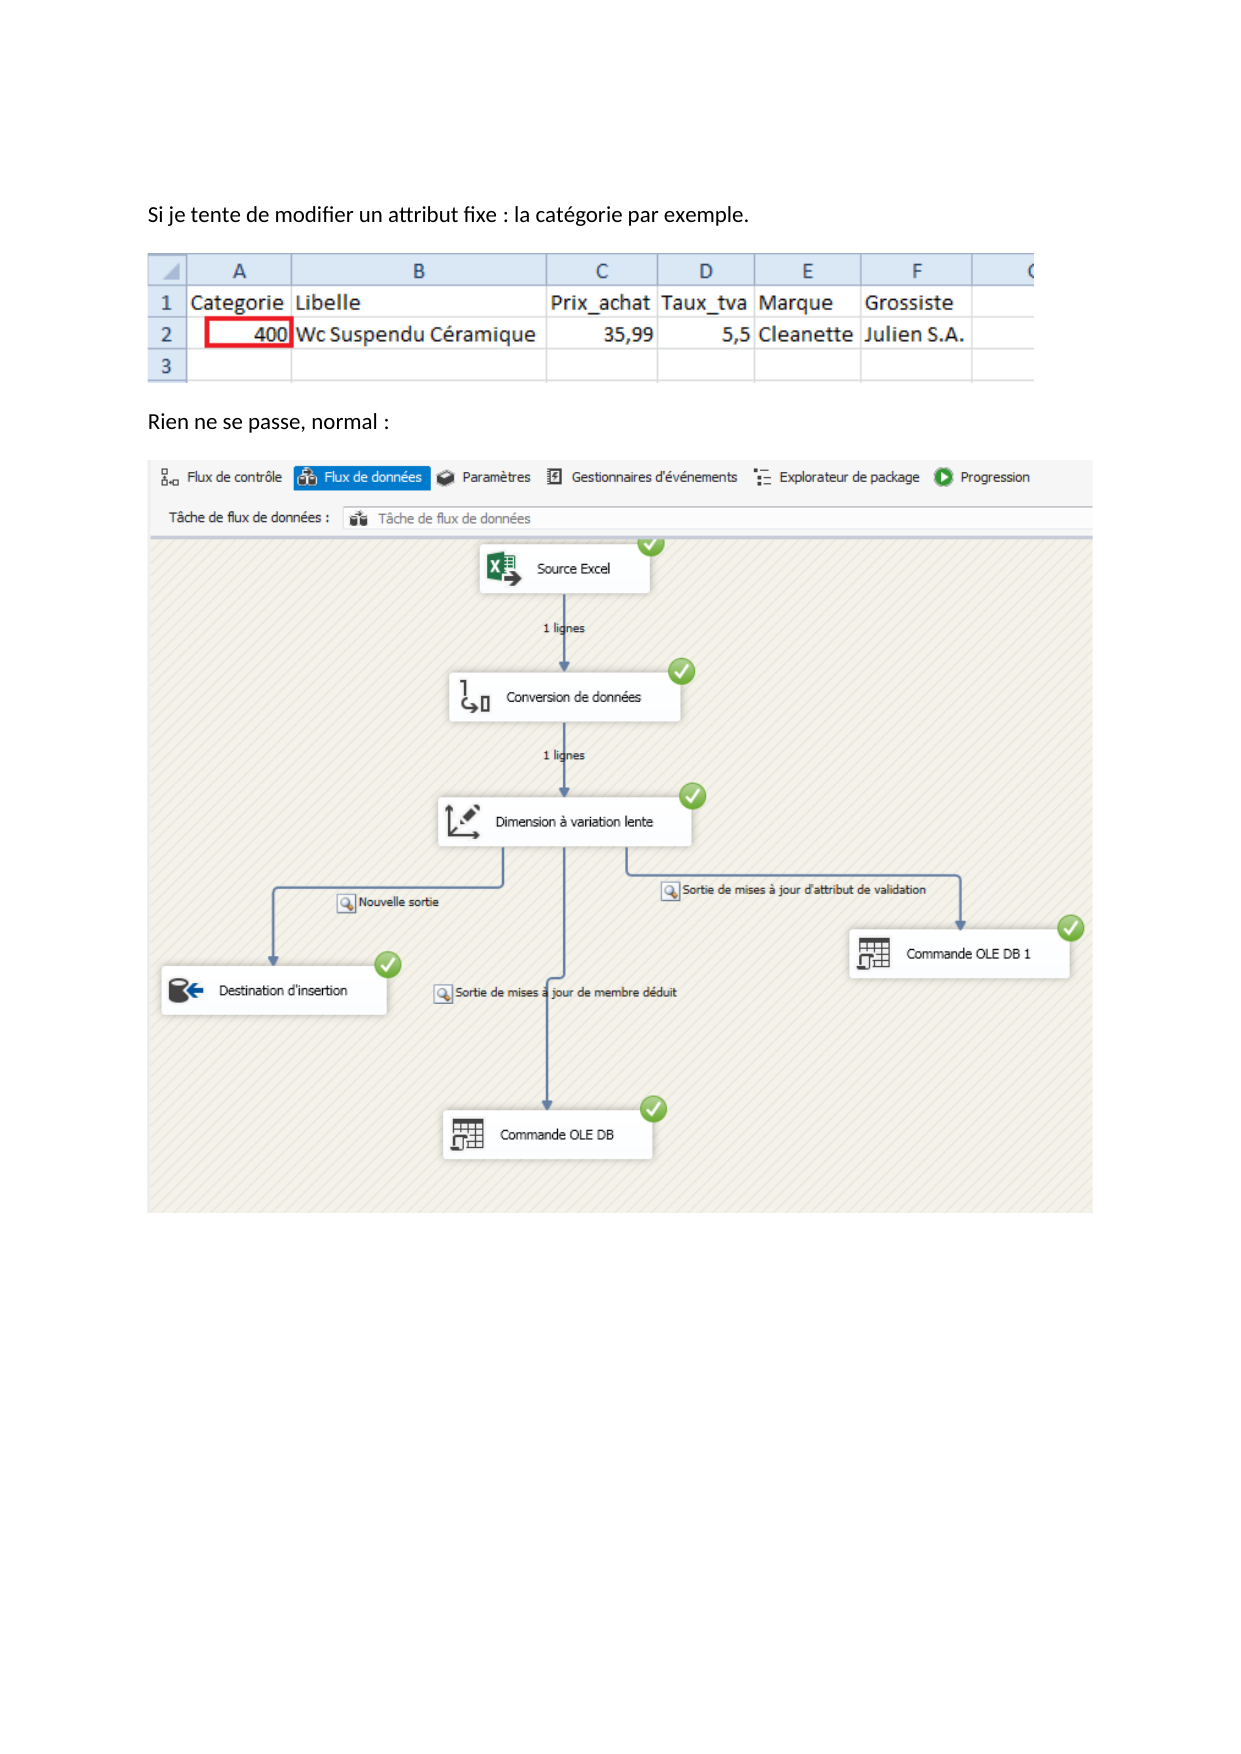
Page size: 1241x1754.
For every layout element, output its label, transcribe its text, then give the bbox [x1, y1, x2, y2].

text Si je tente de modifier un attribut fixe : la catégorie par exemple. [148, 201, 1093, 229]
text Rien ne se passe, normal : [148, 407, 1093, 435]
